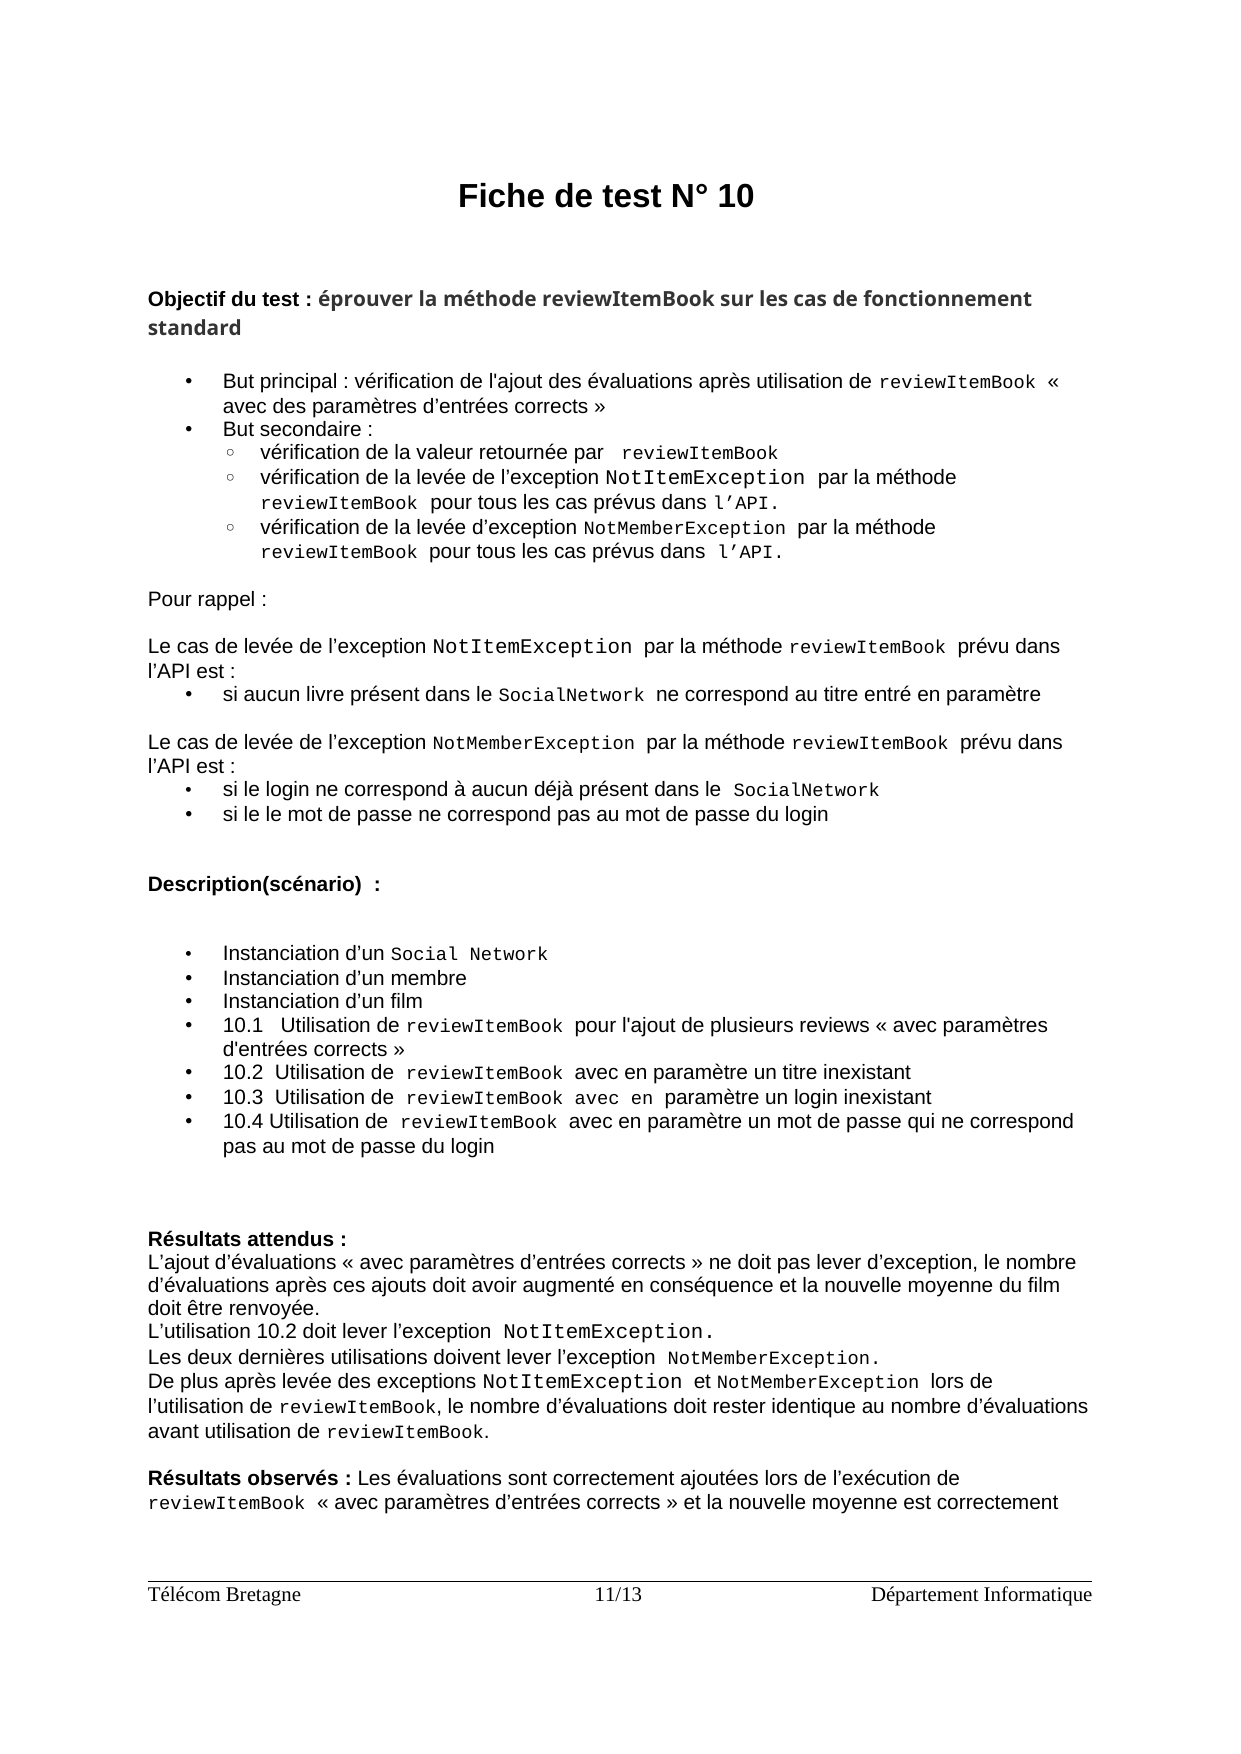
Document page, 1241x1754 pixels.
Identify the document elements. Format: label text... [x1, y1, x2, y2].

list 10.2 Utilisation de reviewItemBook avec en paramètre un titre inexistant [185, 1061, 1092, 1085]
list But secondaire : [185, 418, 1092, 441]
list 10.4 Utilisation de reviewItemBook avec en paramètre un mot de passe qui ne correspond pas au mot de passe du login [185, 1110, 1092, 1157]
list si le login ne correspond à aucun déjà présent dans le SocialNetwork [185, 778, 1092, 802]
text Résultats observés : Les évaluations sont correctement ajoutées lors de l’exécution de reviewItemBook « avec paramètres d’entrées corrects » et la nouvelle moyenne est correctement [148, 1467, 1092, 1515]
text De plus après levée des exceptions NotItemException et NotMemberException lors de l’utilisation de reviewItemBook, le nombre d’évaluations doit rester identique au nombre d’évaluations avant utilisation de reviewItemBook. [148, 1370, 1092, 1444]
list vérification de la valeur retournée par reviewItemBook [223, 441, 1092, 465]
text Le cas de levée de l’exception NotMemberException par la méthode reviewItemBook prévu dans l’API est : [148, 730, 1092, 778]
list si le le mot de passe ne correspond pas au mot de passe du login [185, 802, 1092, 826]
text L’utilisation 10.2 doit lever l’exception NotItemException. [148, 1320, 1092, 1345]
list Instanciation d’un membre [185, 966, 1092, 990]
text L’ajout d’évaluations « avec paramètres d’entrées corrects » ne doit pas lever d’exception, le nombre [148, 1250, 1092, 1274]
text Résultats attendus : [148, 1227, 1092, 1250]
list vérification de la levée d’exception NotMemberException par la méthode reviewItemBook pour tous les cas prévus dans l’API. [223, 516, 1092, 564]
text Les deux dernières utilisations doivent lever l’exception NotMemberException. [148, 1345, 1092, 1370]
list vérification de la levée de l’exception NotItemException par la méthode reviewItemBook pour tous les cas prévus dans l’API. [223, 465, 1092, 516]
list 10.3 Utilisation de reviewItemBook avec en paramètre un login inexistant [185, 1085, 1092, 1110]
text Le cas de levée de l’exception NotItemException par la méthode reviewItemBook prévu dans l’API est : [148, 634, 1092, 683]
list d'entrées corrects » [185, 1038, 1092, 1061]
list Instanciation d’un Social Network [185, 942, 1092, 966]
title Fiche de test N° 10 [148, 177, 1092, 214]
list But principal : vérification de l'ajout des évaluations après utilisation de reviewItemBook « avec des paramètres d’entrées corrects » [185, 370, 1092, 418]
text Pour rappel : [148, 588, 1092, 611]
text Description(scénario) : [148, 872, 1092, 896]
list 10.1 Utilisation de reviewItemBook pour l'ajout de plusieurs reviews « avec paramètres [185, 1013, 1092, 1038]
text d’évaluations après ces ajouts doit avoir augmenté en conséquence et la nouvelle moyenne du film doit être renvoyée. [148, 1274, 1092, 1320]
list si aucun livre présent dans le SocialNetwork ne correspond au titre entré en paramètre [185, 683, 1092, 707]
text Objectif du test : éprouver la méthode reviewItemBook sur les cas de fonctionnement standard [148, 284, 1092, 341]
list Instanciation d’un film [185, 990, 1092, 1013]
